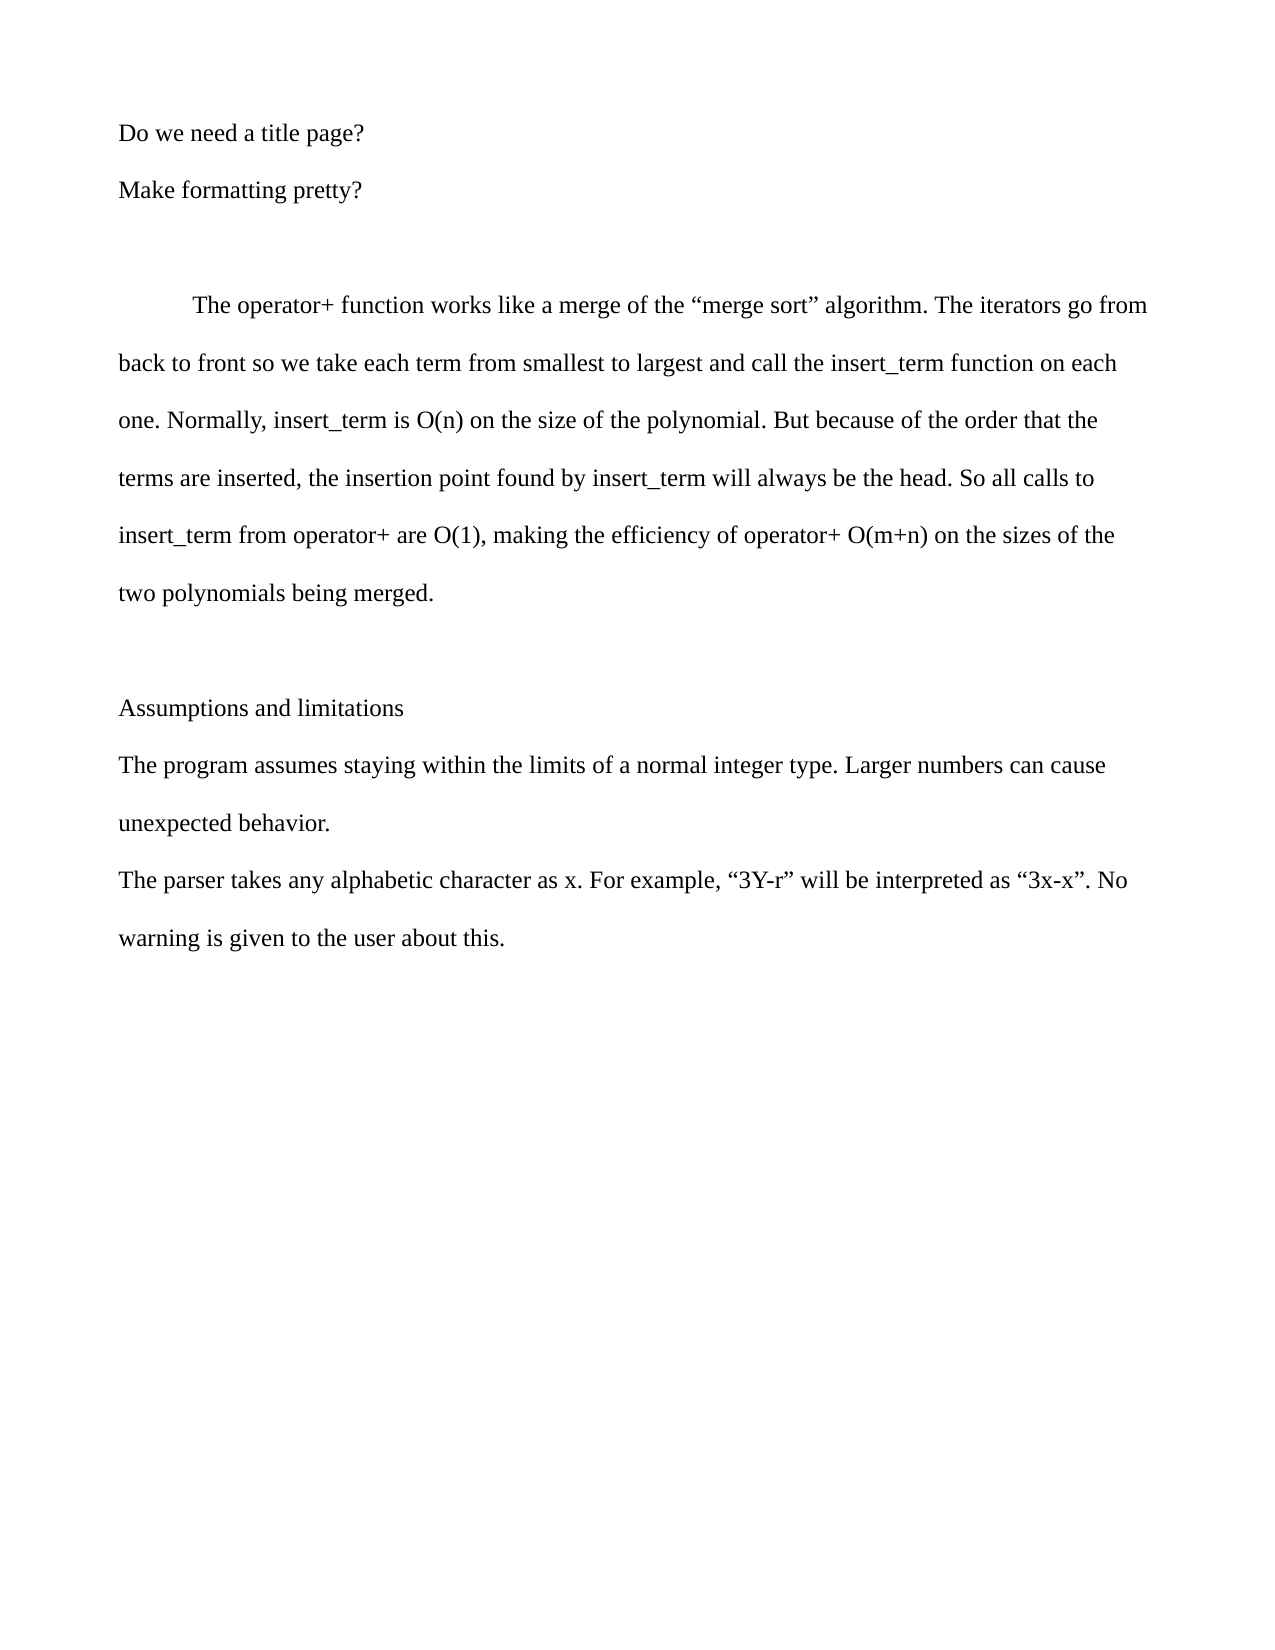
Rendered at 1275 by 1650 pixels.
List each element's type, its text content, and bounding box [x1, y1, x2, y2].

text Make formatting pretty? [118, 176, 1157, 204]
text The program assumes staying within the limits of a normal integer type. Larger numbers can cause unexpected behavior. [118, 751, 1157, 837]
text The parser takes any alphabetic character as x. For example, “3Y-r” will be interpreted as “3x-x”. No warning is given to the user about this. [118, 866, 1157, 952]
text Assumptions and limitations [118, 693, 1157, 722]
text The operator+ function works like a merge of the “merge sort” algorithm. The iterators go from back to front so we take each term from smallest to largest and call the insert_term function on each one. Normally, insert_term is O(n) on the size of the polynomial. But because of the order that the terms are inserted, the insertion point found by insert_term will always be the head. So all calls to insert_term from operator+ are O(1), making the efficiency of operator+ O(m+n) on the sizes of the two polynomials being merged. [118, 291, 1157, 607]
text Do we need a title page? [118, 118, 1157, 147]
